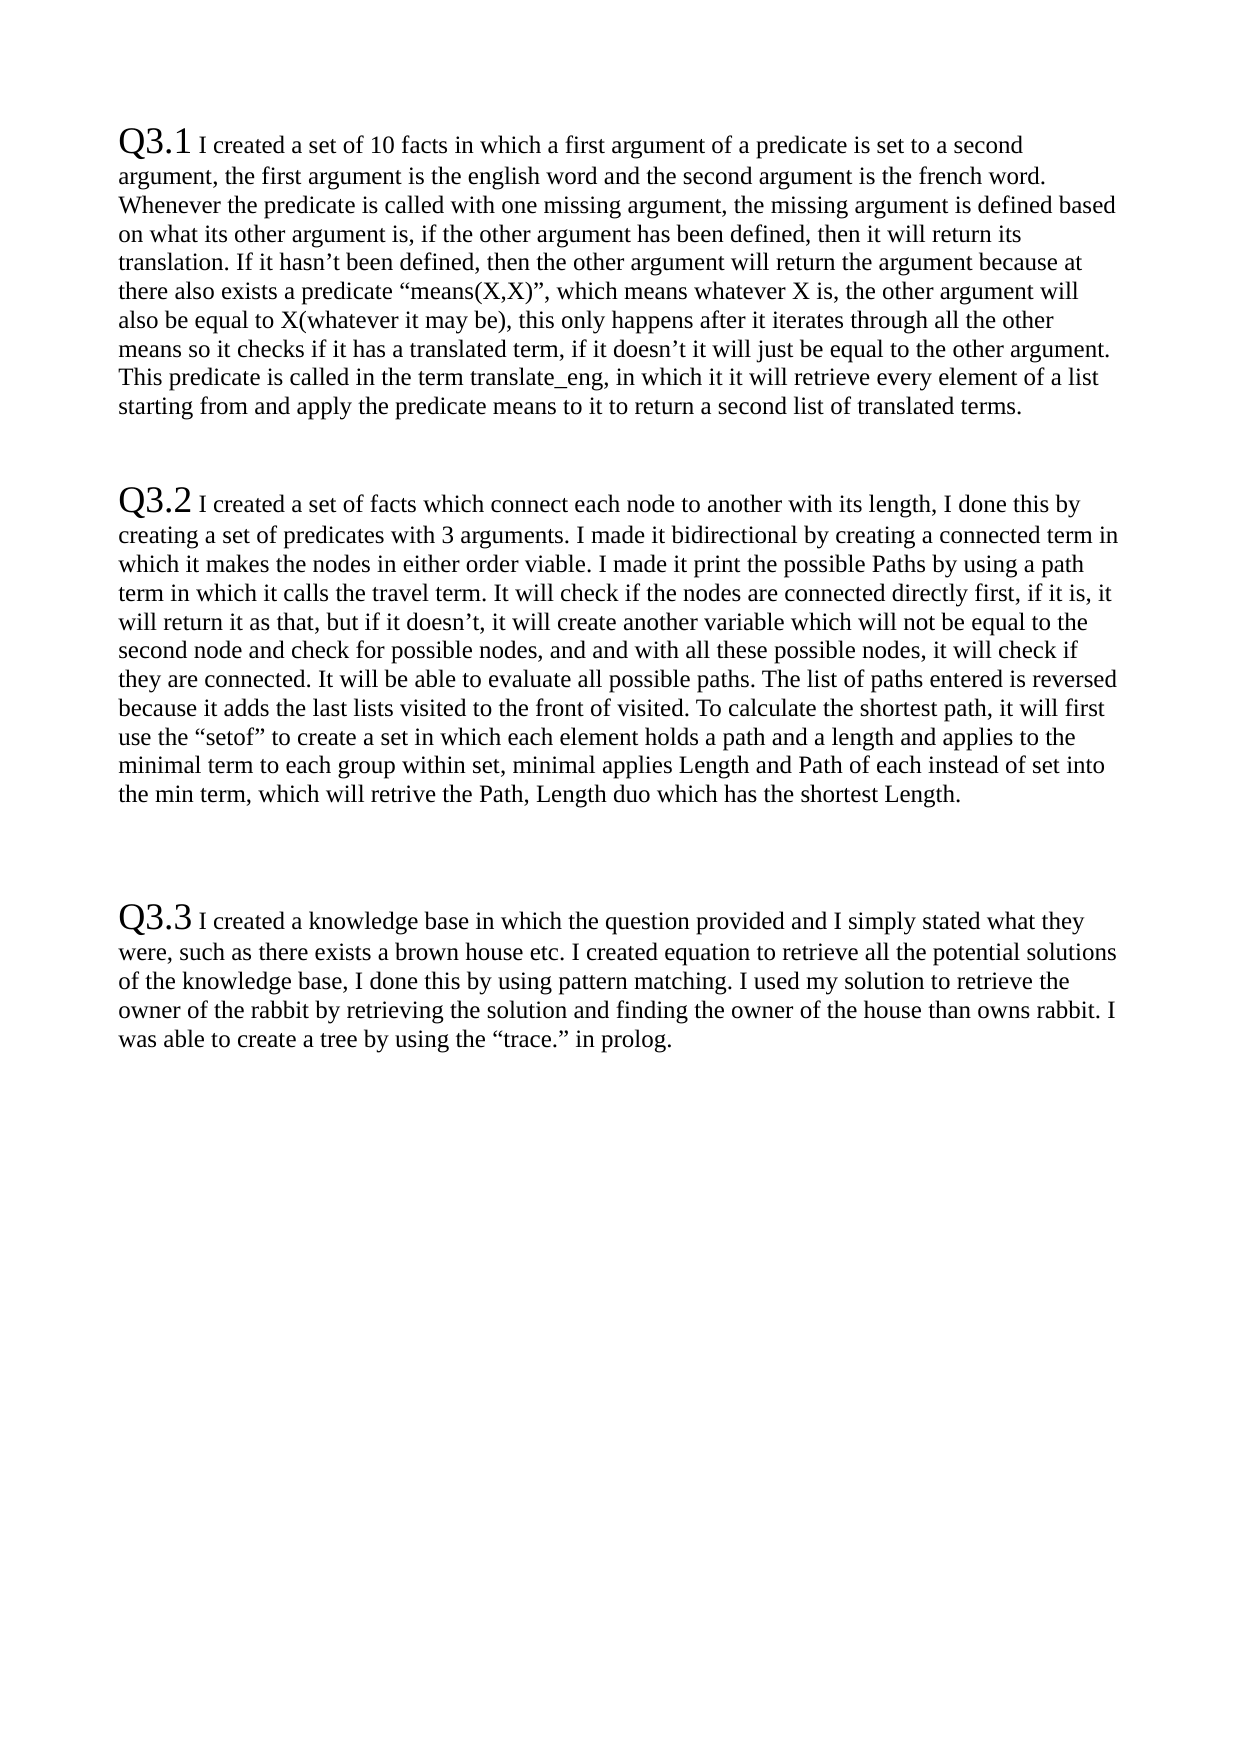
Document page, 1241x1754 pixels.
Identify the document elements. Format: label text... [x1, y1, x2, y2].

text Q3.1 I created a set of 10 facts in which a first argument of a predicate is set to a second argument, the first argument is the english word and the second argument is the french word. Whenever the predicate is called with one missing argument, the missing argument is defined based on what its other argument is, if the other argument has been defined, then it will return its translation. If it hasn’t been defined, then the other argument will return the argument because at there also exists a predicate “means(X,X)”, which means whatever X is, the other argument will also be equal to X(whatever it may be), this only happens after it iterates through all the other means so it checks if it has a translated term, if it doesn’t it will just be equal to the other argument. This predicate is called in the term translate_eng, in which it it will retrieve every element of a list starting from and apply the predicate means to it to return a second list of translated terms. [118, 118, 1122, 420]
text Q3.3 I created a knowledge base in which the question provided and I simply stated what they were, such as there exists a brown house etc. I created equation to retrieve all the potential solutions of the knowledge base, I done this by using pattern matching. I used my solution to retrieve the owner of the rabbit by retrieving the solution and finding the owner of the house than owns rabbit. I was able to create a tree by using the “trace.” in prolog. [118, 894, 1122, 1052]
text Q3.2 I created a set of facts which connect each node to another with its length, I done this by creating a set of predicates with 3 arguments. I made it bidirectional by creating a connected term in which it makes the nodes in either order viable. I made it print the possible Paths by using a path term in which it calls the travel term. It will check if the nodes are connected directly first, if it is, it will return it as that, but if it doesn’t, it will create another variable which will not be equal to the second node and check for possible nodes, and and with all these possible nodes, it will check if they are connected. It will be able to evaluate all possible paths. The list of paths entered is reversed because it adds the last lists visited to the front of visited. To calculate the shortest path, it will first use the “setof” to create a set in which each element holds a path and a length and applies to the minimal term to each group within set, minimal applies Length and Path of each instead of set into the min term, which will retrive the Path, Length duo which has the shortest Length. [118, 477, 1122, 808]
